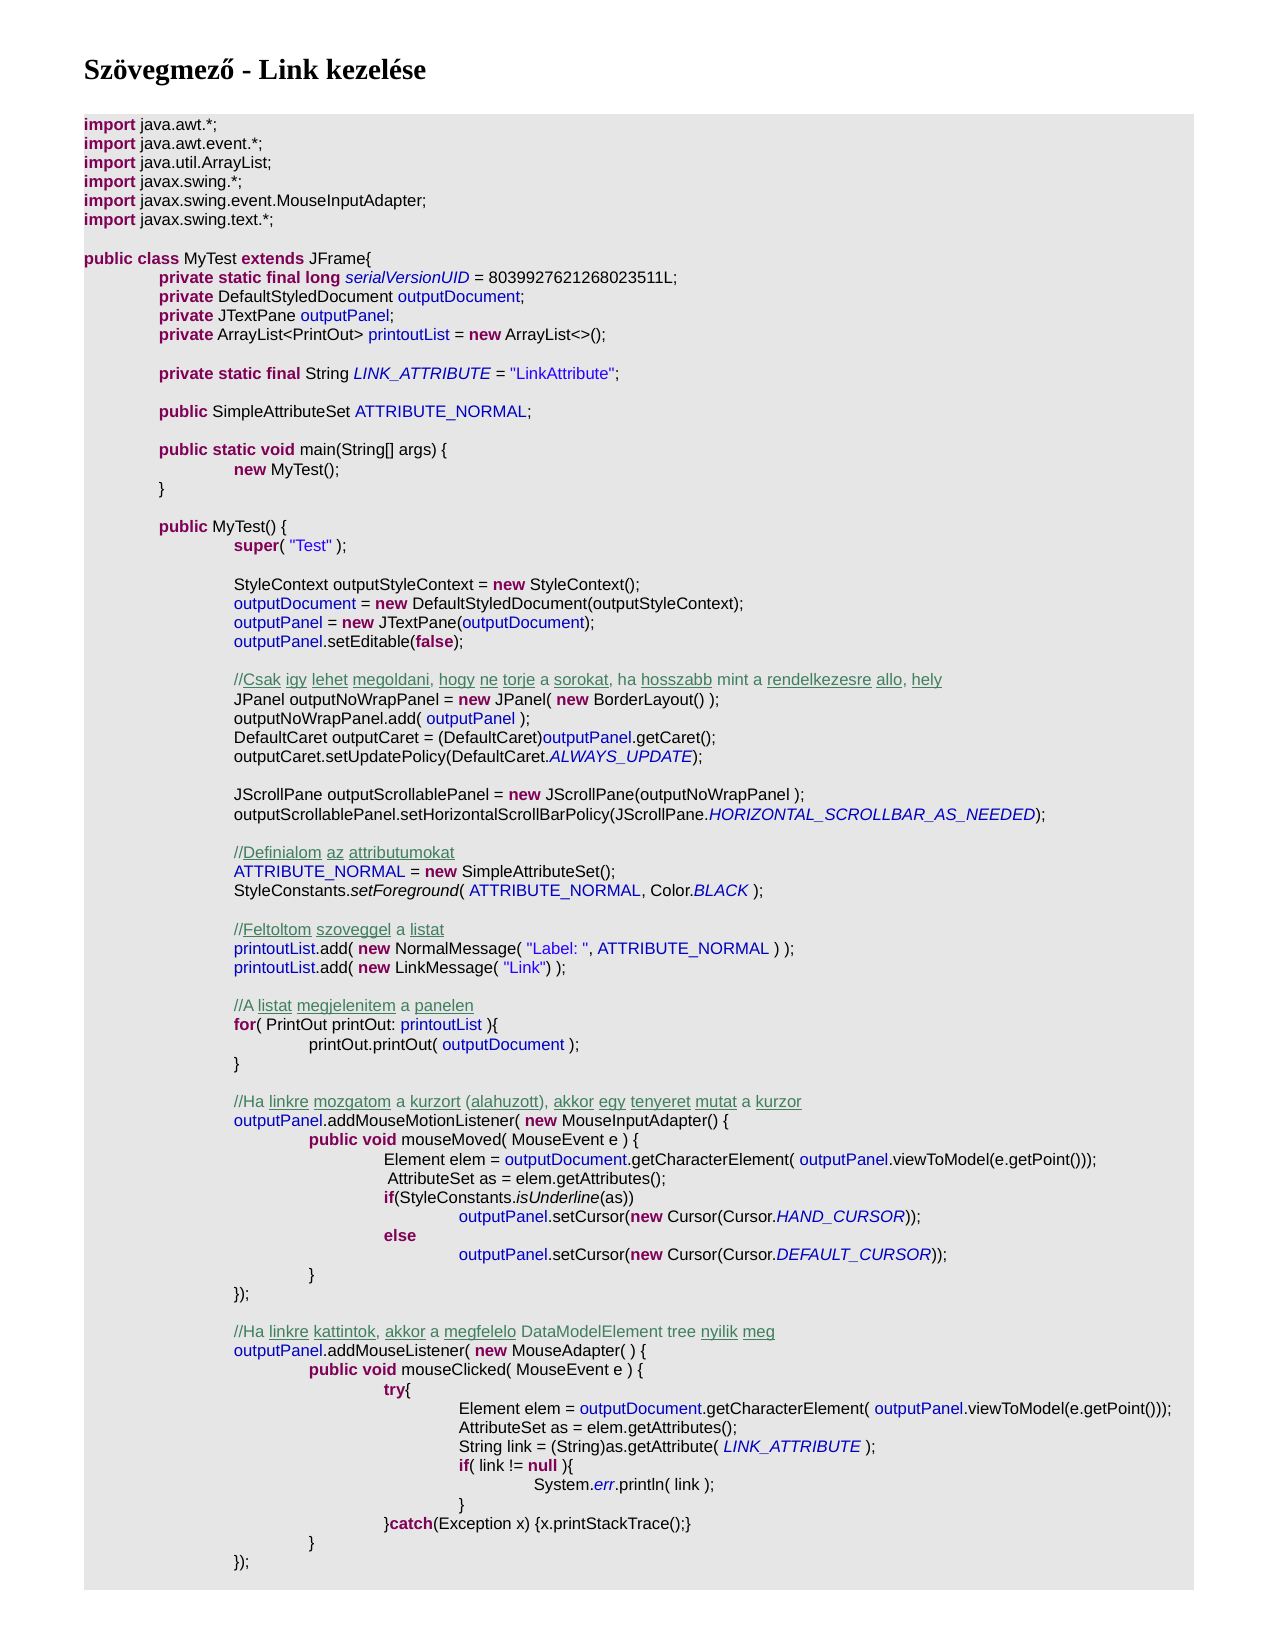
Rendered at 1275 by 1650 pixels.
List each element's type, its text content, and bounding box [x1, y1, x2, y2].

text import javax.swing.event.MouseInputAdapter; [84, 191, 1194, 210]
text outputPanel.addMouseMotionListener( new MouseInputAdapter() { [84, 1111, 1194, 1130]
text import javax.swing.*; [84, 172, 1194, 191]
text //Ha linkre kattintok, akkor a megfelelo DataModelElement tree nyilik meg [84, 1322, 1194, 1341]
text import java.util.ArrayList; [84, 153, 1194, 172]
text outputPanel.setEditable(false); [84, 632, 1194, 651]
text printoutList.add( new NormalMessage( "Label: ", ATTRIBUTE_NORMAL ) ); [84, 938, 1194, 958]
text }); [84, 1552, 1194, 1571]
text AttributeSet as = elem.getAttributes(); [84, 1168, 1194, 1188]
text outputScrollablePanel.setHorizontalScrollBarPolicy(JScrollPane.HORIZONTAL_SCROLLBAR_AS_NEEDED); [84, 804, 1194, 823]
text for( PrintOut printOut: printoutList ){ [84, 1015, 1194, 1034]
text private static final long serialVersionUID = 8039927621268023511L; [84, 268, 1194, 287]
text public SimpleAttributeSet ATTRIBUTE_NORMAL; [84, 402, 1194, 421]
text public void mouseMoved( MouseEvent e ) { [84, 1130, 1194, 1149]
text //Feltoltom szoveggel a listat [84, 919, 1194, 938]
text private JTextPane outputPanel; [84, 306, 1194, 325]
text }); [84, 1283, 1194, 1303]
text else [84, 1226, 1194, 1245]
text super( "Test" ); [84, 536, 1194, 555]
text StyleConstants.setForeground( ATTRIBUTE_NORMAL, Color.BLACK ); [84, 881, 1194, 900]
text //A listat megjelenitem a panelen [84, 996, 1194, 1015]
text private DefaultStyledDocument outputDocument; [84, 287, 1194, 306]
text //Csak igy lehet megoldani, hogy ne torje a sorokat, ha hosszabb mint a rendelkezesre allo, hely [84, 670, 1194, 689]
text StyleContext outputStyleContext = new StyleContext(); [84, 574, 1194, 593]
text } [84, 1264, 1194, 1283]
text System.err.println( link ); [84, 1475, 1194, 1494]
text outputNoWrapPanel.add( outputPanel ); [84, 708, 1194, 728]
text AttributeSet as = elem.getAttributes(); [84, 1418, 1194, 1437]
text } [84, 1533, 1194, 1552]
text private ArrayList<PrintOut> printoutList = new ArrayList<>(); [84, 325, 1194, 344]
text Szövegmező - Link kezelése [84, 52, 1194, 86]
text outputDocument = new DefaultStyledDocument(outputStyleContext); [84, 593, 1194, 613]
text //Definialom az attributumokat [84, 843, 1194, 862]
text import javax.swing.text.*; [84, 210, 1194, 229]
text public MyTest() { [84, 517, 1194, 536]
text Element elem = outputDocument.getCharacterElement( outputPanel.viewToModel(e.getPoint())); [84, 1149, 1194, 1168]
text outputPanel.setCursor(new Cursor(Cursor.HAND_CURSOR)); [84, 1207, 1194, 1226]
text new MyTest(); [84, 459, 1194, 478]
text DefaultCaret outputCaret = (DefaultCaret)outputPanel.getCaret(); [84, 728, 1194, 747]
text Element elem = outputDocument.getCharacterElement( outputPanel.viewToModel(e.getPoint())); [84, 1398, 1194, 1418]
text } [84, 1053, 1194, 1073]
text if(StyleConstants.isUnderline(as)) [84, 1188, 1194, 1207]
text public static void main(String[] args) { [84, 440, 1194, 459]
text } [84, 1494, 1194, 1513]
text if( link != null ){ [84, 1456, 1194, 1475]
text JPanel outputNoWrapPanel = new JPanel( new BorderLayout() ); [84, 689, 1194, 708]
text }catch(Exception x) {x.printStackTrace();} [84, 1513, 1194, 1533]
text String link = (String)as.getAttribute( LINK_ATTRIBUTE ); [84, 1437, 1194, 1456]
text printoutList.add( new LinkMessage( "Link") ); [84, 958, 1194, 977]
text ATTRIBUTE_NORMAL = new SimpleAttributeSet(); [84, 862, 1194, 881]
text outputPanel = new JTextPane(outputDocument); [84, 613, 1194, 632]
text import java.awt.*; [84, 114, 1194, 133]
text outputPanel.addMouseListener( new MouseAdapter( ) { [84, 1341, 1194, 1360]
text public class MyTest extends JFrame{ [84, 248, 1194, 268]
text outputCaret.setUpdatePolicy(DefaultCaret.ALWAYS_UPDATE); [84, 747, 1194, 766]
text public void mouseClicked( MouseEvent e ) { [84, 1360, 1194, 1379]
text import java.awt.event.*; [84, 133, 1194, 153]
text //Ha linkre mozgatom a kurzort (alahuzott), akkor egy tenyeret mutat a kurzor [84, 1092, 1194, 1111]
text private static final String LINK_ATTRIBUTE = "LinkAttribute"; [84, 363, 1194, 383]
text try{ [84, 1379, 1194, 1398]
text printOut.printOut( outputDocument ); [84, 1034, 1194, 1053]
text JScrollPane outputScrollablePanel = new JScrollPane(outputNoWrapPanel ); [84, 785, 1194, 804]
text } [84, 478, 1194, 498]
text outputPanel.setCursor(new Cursor(Cursor.DEFAULT_CURSOR)); [84, 1245, 1194, 1264]
